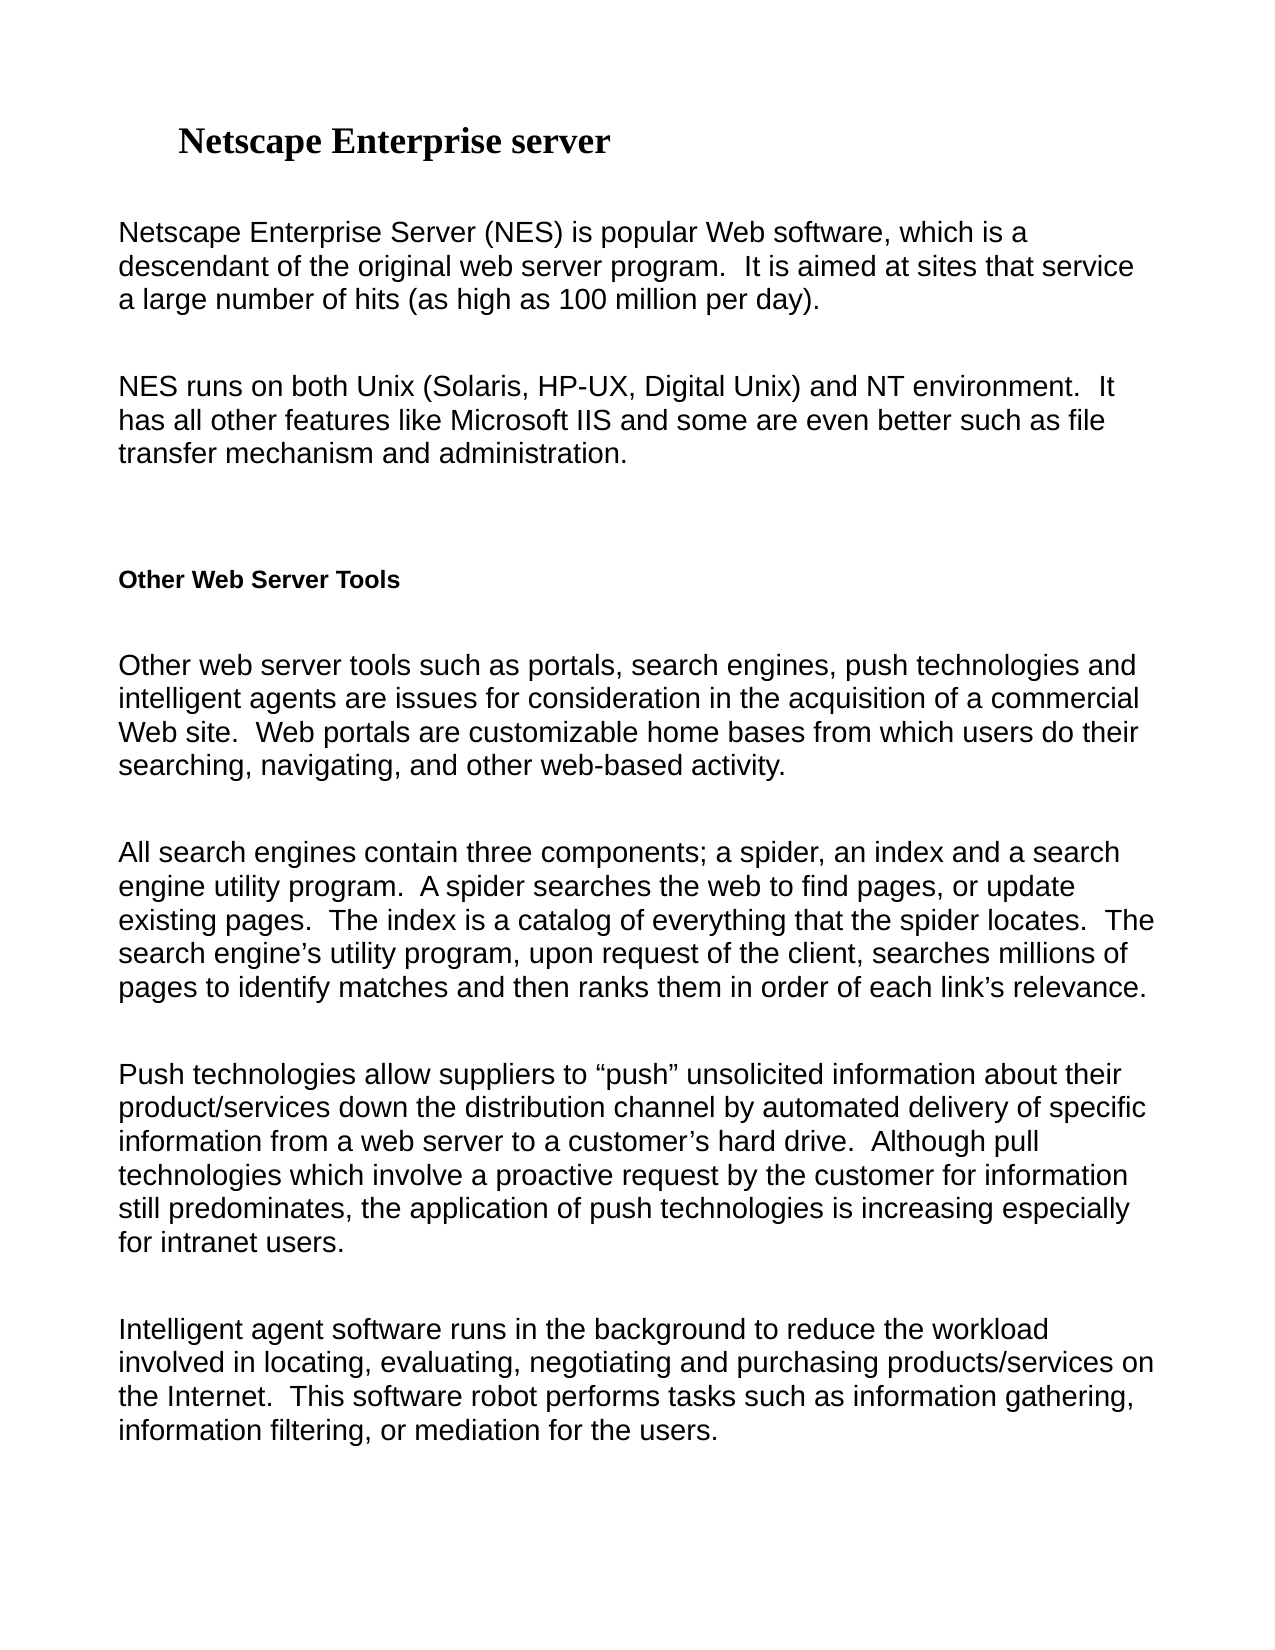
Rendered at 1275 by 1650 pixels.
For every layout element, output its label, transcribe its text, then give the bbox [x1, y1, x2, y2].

subtitle Netscape Enterprise server [118, 118, 1157, 161]
text NES runs on both Unix (Solaris, HP-UX, Digital Unix) and NT environment. It has all other features like Microsoft IIS and some are even better such as file transfer mechanism and administration. [118, 369, 1157, 470]
text Netscape Enterprise Server (NES) is popular Web software, which is a descendant of the original web server program. It is aimed at sites that service a large number of hits (as high as 100 million per day). [118, 215, 1157, 316]
text All search engines contain three components; a spider, an index and a search engine utility program. A spider searches the web to find pages, or update existing pages. The index is a catalog of everything that the spider locates. The search engine’s utility program, upon request of the client, searches millions of pages to identify matches and then ranks them in order of each link’s relevance. [118, 835, 1157, 1003]
text Push technologies allow suppliers to “push” unsolicited information about their product/services down the distribution channel by automated delivery of specific information from a web server to a customer’s hard drive. Although pull technologies which involve a proactive request by the customer for information still predominates, the application of push technologies is increasing especially for intranet users. [118, 1057, 1157, 1258]
text Intelligent agent software runs in the background to reduce the workload involved in locating, evaluating, negotiating and purchasing products/services on the Internet. This software robot performs tasks such as information gathering, information filtering, or mediation for the users. [118, 1312, 1157, 1446]
text Other Web Server Tools [118, 565, 1157, 594]
text Other web server tools such as portals, search engines, push technologies and intelligent agents are issues for consideration in the acquisition of a commercial Web site. Web portals are customizable home bases from which users do their searching, navigating, and other web-based activity. [118, 647, 1157, 782]
